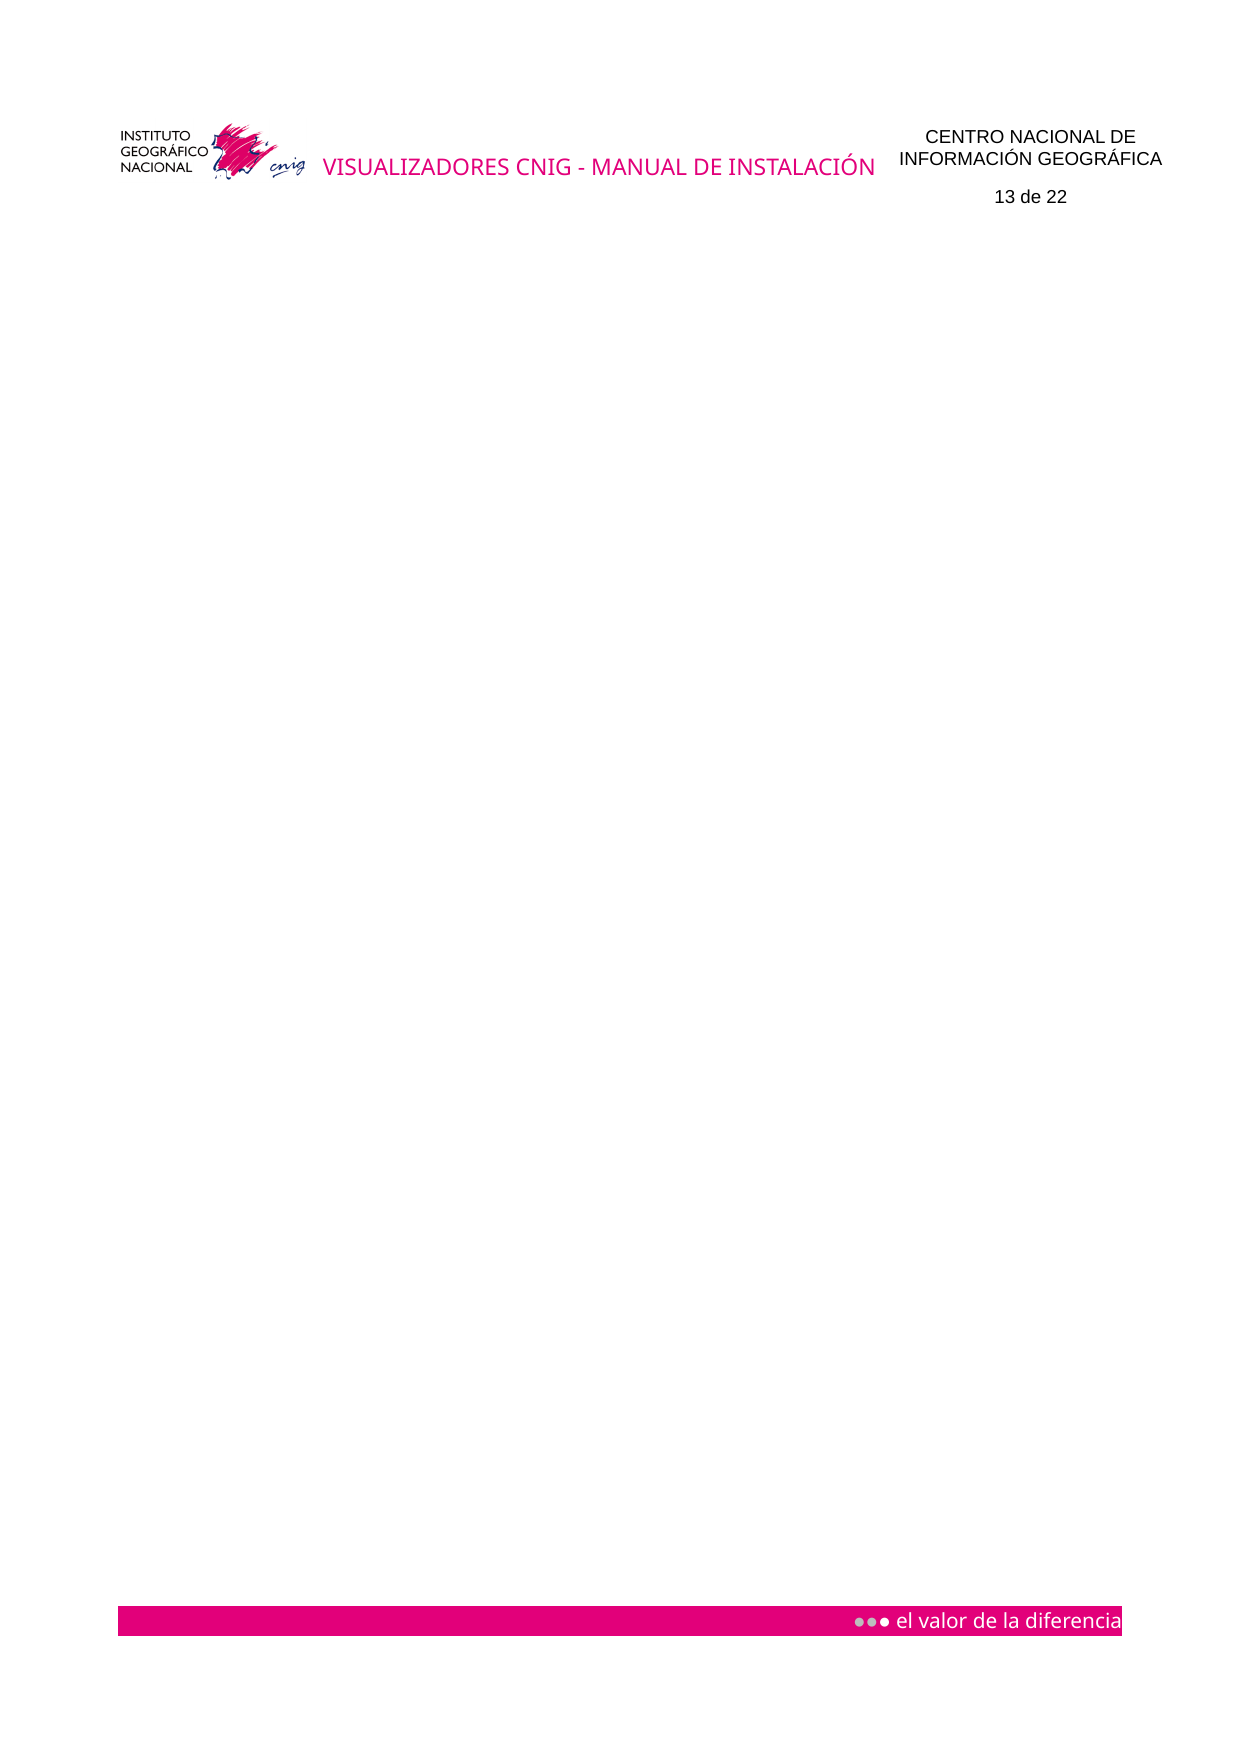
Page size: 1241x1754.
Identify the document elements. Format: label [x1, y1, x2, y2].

picture [118, 118, 307, 183]
